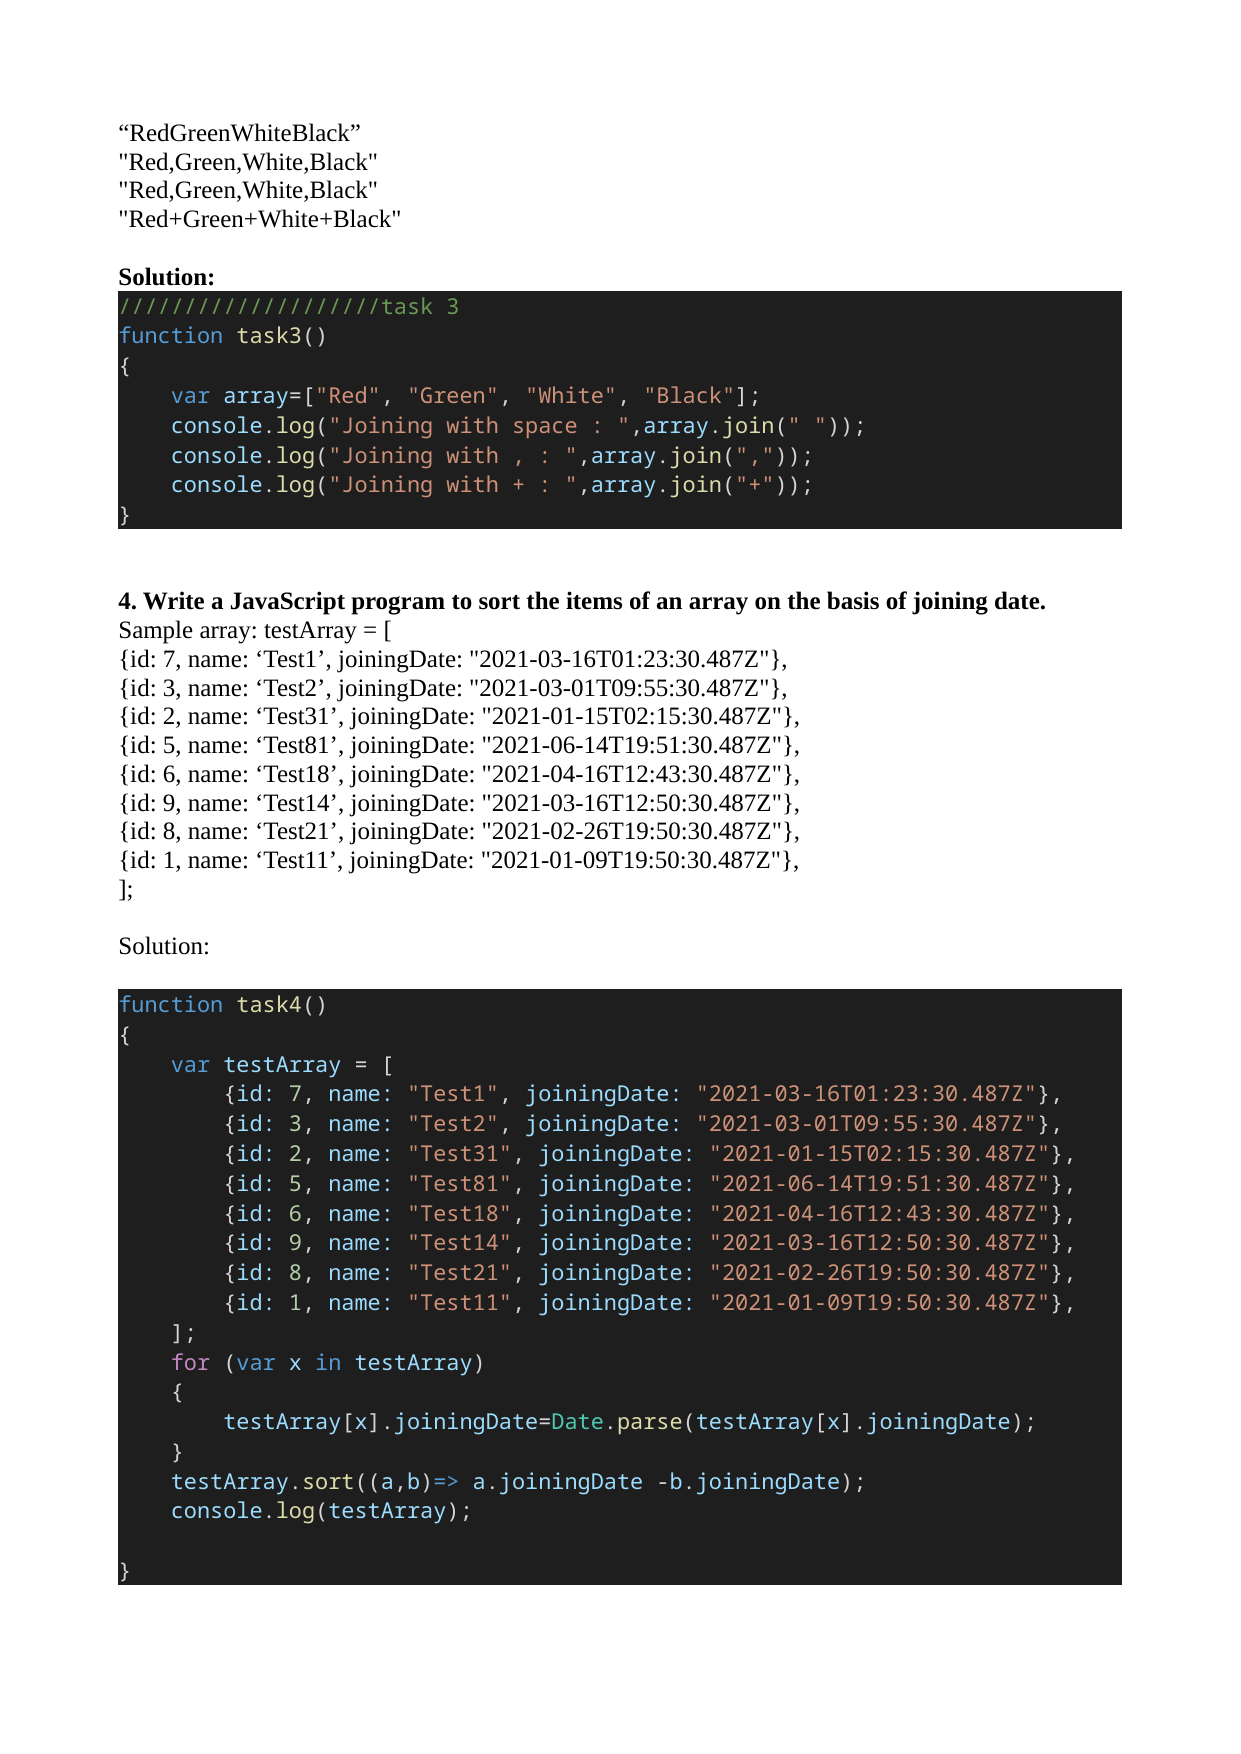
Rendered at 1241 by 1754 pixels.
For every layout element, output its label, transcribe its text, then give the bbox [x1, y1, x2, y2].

text {id: 6, name: "Test18", joiningDate: "2021-04-16T12:43:30.487Z"}, [118, 1197, 1122, 1227]
text console.log("Joining with space : ",array.join(" ")); [118, 410, 1122, 439]
text {id: 1, name: "Test11", joiningDate: "2021-01-09T19:50:30.487Z"}, [118, 1287, 1122, 1317]
text {id: 9, name: "Test14", joiningDate: "2021-03-16T12:50:30.487Z"}, [118, 1227, 1122, 1257]
text } [118, 1555, 1122, 1585]
text ]; [118, 874, 1122, 903]
text “RedGreenWhiteBlack” "Red,Green,White,Black" "Red,Green,White,Black" "Red+Green+White+Black" [118, 118, 1122, 233]
text {id: 8, name: ‘Test21’, joiningDate: "2021-02-26T19:50:30.487Z"}, [118, 816, 1122, 845]
text function task4() [118, 989, 1122, 1019]
text 4. Write a JavaScript program to sort the items of an array on the basis of joining date. Sample array: testArray = [ [118, 586, 1122, 644]
text console.log("Joining with + : ",array.join("+")); [118, 469, 1122, 499]
text {id: 8, name: "Test21", joiningDate: "2021-02-26T19:50:30.487Z"}, [118, 1257, 1122, 1287]
text {id: 5, name: ‘Test81’, joiningDate: "2021-06-14T19:51:30.487Z"}, [118, 730, 1122, 759]
text {id: 5, name: "Test81", joiningDate: "2021-06-14T19:51:30.487Z"}, [118, 1168, 1122, 1197]
text console.log(testArray); [118, 1495, 1122, 1525]
text Solution: [118, 931, 1122, 960]
text {id: 3, name: ‘Test2’, joiningDate: "2021-03-01T09:55:30.487Z"}, [118, 673, 1122, 701]
text {id: 7, name: "Test1", joiningDate: "2021-03-16T01:23:30.487Z"}, [118, 1078, 1122, 1108]
text {id: 3, name: "Test2", joiningDate: "2021-03-01T09:55:30.487Z"}, [118, 1108, 1122, 1138]
text console.log("Joining with , : ",array.join(",")); [118, 439, 1122, 469]
text } [118, 499, 1122, 529]
text ]; [118, 1317, 1122, 1346]
text testArray[x].joiningDate=Date.parse(testArray[x].joiningDate); [118, 1406, 1122, 1436]
text ////////////////////task 3 [118, 291, 1122, 320]
text Solution: [118, 262, 1122, 291]
text } [118, 1436, 1122, 1466]
text {id: 9, name: ‘Test14’, joiningDate: "2021-03-16T12:50:30.487Z"}, [118, 788, 1122, 816]
text {id: 2, name: ‘Test31’, joiningDate: "2021-01-15T02:15:30.487Z"}, [118, 701, 1122, 730]
text function task3() [118, 320, 1122, 350]
text var testArray = [ [118, 1048, 1122, 1078]
text {id: 1, name: ‘Test11’, joiningDate: "2021-01-09T19:50:30.487Z"}, [118, 845, 1122, 874]
text testArray.sort((a,b)=> a.joiningDate -b.joiningDate); [118, 1466, 1122, 1495]
text { [118, 1376, 1122, 1406]
text {id: 6, name: ‘Test18’, joiningDate: "2021-04-16T12:43:30.487Z"}, [118, 759, 1122, 788]
text {id: 7, name: ‘Test1’, joiningDate: "2021-03-16T01:23:30.487Z"}, [118, 644, 1122, 673]
text {id: 2, name: "Test31", joiningDate: "2021-01-15T02:15:30.487Z"}, [118, 1138, 1122, 1168]
text var array=["Red", "Green", "White", "Black"]; [118, 380, 1122, 410]
text { [118, 350, 1122, 380]
text for (var x in testArray) [118, 1346, 1122, 1376]
text { [118, 1019, 1122, 1048]
